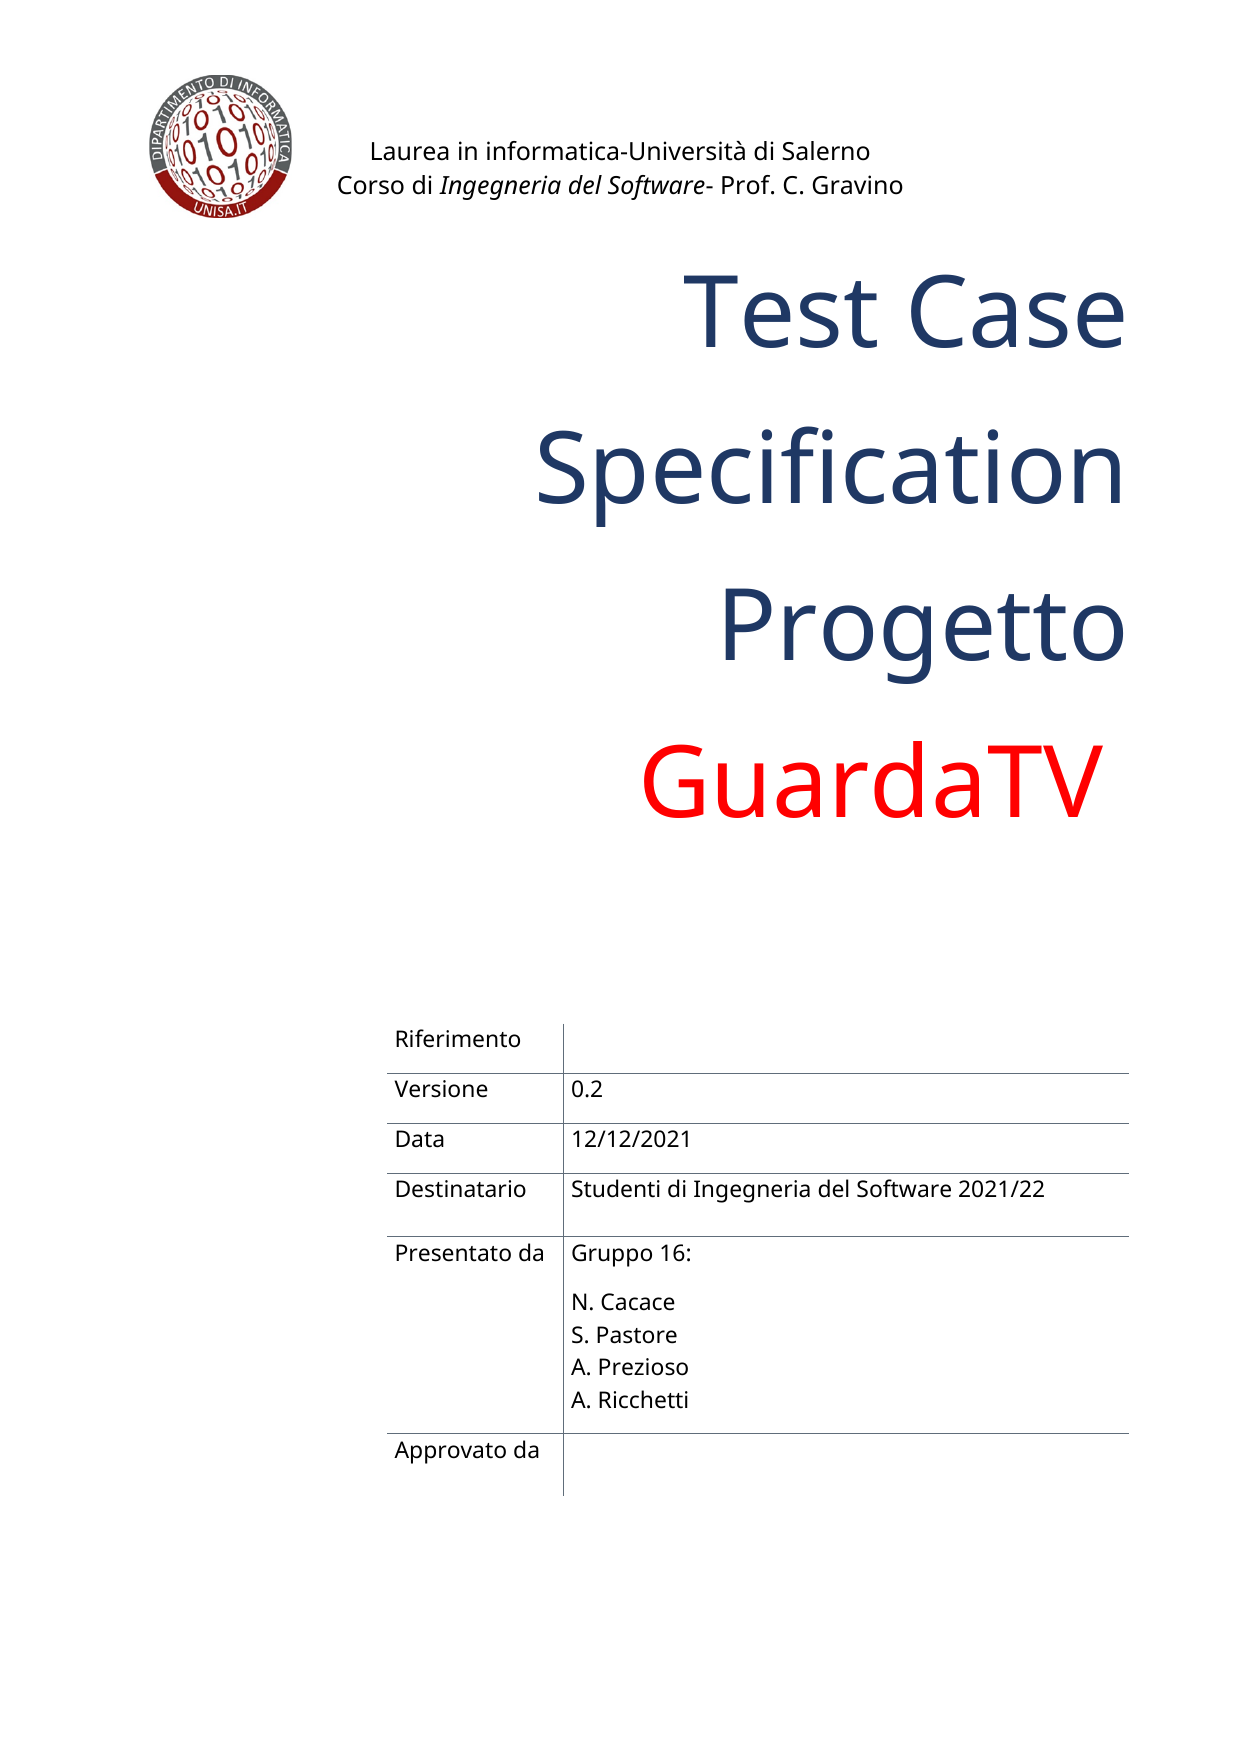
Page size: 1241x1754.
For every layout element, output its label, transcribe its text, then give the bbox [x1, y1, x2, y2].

table_cell Versione [387, 1074, 563, 1122]
table_cell 0.2 [564, 1074, 1129, 1122]
table_cell [564, 1434, 1129, 1496]
table_header [564, 1024, 1129, 1072]
table_cell Data [387, 1124, 563, 1172]
table_cell 12/12/2021 [564, 1124, 1129, 1172]
table_cell Gruppo 16: N. Cacace S. Pastore A. Prezioso A. Ricchetti [564, 1237, 1129, 1433]
table_cell Destinatario [387, 1174, 563, 1236]
table_cell Approvato da [387, 1434, 563, 1496]
table_header Test Case Specification Progetto GuardaTV [150, 230, 1139, 1610]
table_header Riferimento [387, 1024, 563, 1072]
table_cell Studenti di Ingegneria del Software 2021/22 [564, 1174, 1129, 1236]
table_cell Presentato da [387, 1237, 563, 1433]
